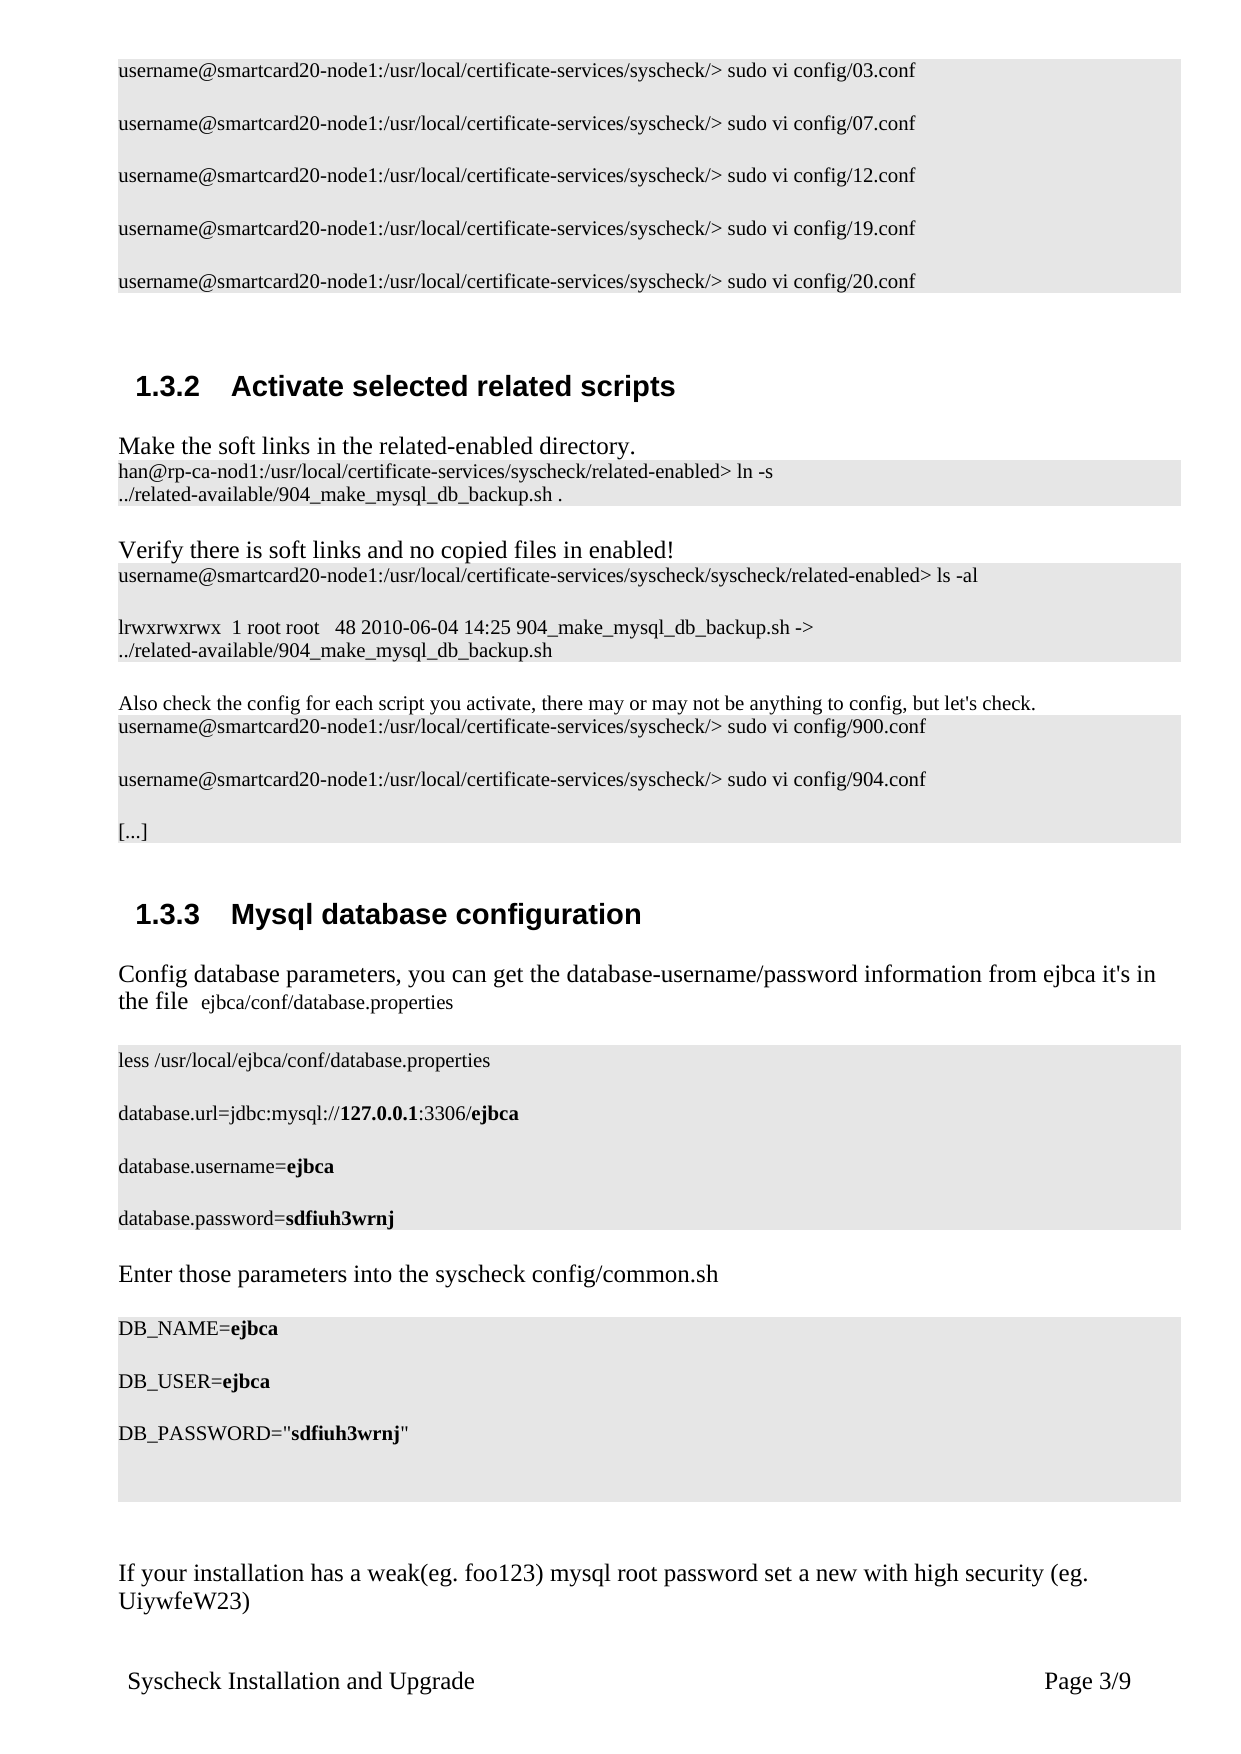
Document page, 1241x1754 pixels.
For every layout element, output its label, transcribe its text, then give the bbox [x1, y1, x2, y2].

text username@smartcard20-node1:/usr/local/certificate-services/syscheck/> sudo vi config/12.conf [118, 164, 1181, 187]
text If your installation has a weak(eg. foo123) mysql root password set a new with high security (eg. UiywfeW23) [118, 1559, 1181, 1615]
subtitle Activate selected related scripts [127, 370, 1172, 403]
text username@smartcard20-node1:/usr/local/certificate-services/syscheck/> sudo vi config/904.conf [118, 767, 1181, 791]
text database.username=ejbca [118, 1154, 1181, 1178]
subtitle Mysql database configuration [127, 898, 1172, 930]
text username@smartcard20-node1:/usr/local/certificate-services/syscheck/> sudo vi config/20.conf [118, 269, 1181, 293]
text lrwxrwxrwx 1 root root 48 2010-06-04 14:25 904_make_mysql_db_backup.sh -> ../related-available/904_make_mysql_db_backup.sh [118, 616, 1181, 662]
text Config database parameters, you can get the database-username/password information from ejbca it's in the file ejbca/conf/database.properties [118, 960, 1181, 1015]
text database.password=sdfiuh3wrnj [118, 1207, 1181, 1230]
text username@smartcard20-node1:/usr/local/certificate-services/syscheck/> sudo vi config/19.conf [118, 217, 1181, 240]
text Make the soft links in the related-enabled directory. [118, 432, 1181, 460]
text username@smartcard20-node1:/usr/local/certificate-services/syscheck/> sudo vi config/900.conf [118, 715, 1181, 738]
text DB_USER=ejbca [118, 1369, 1181, 1393]
text DB_NAME=ejbca [118, 1317, 1181, 1340]
text username@smartcard20-node1:/usr/local/certificate-services/syscheck/syscheck/related-enabled> ls -al [118, 563, 1181, 587]
text DB_PASSWORD="sdfiuh3wrnj" [118, 1422, 1181, 1445]
text [...] [118, 820, 1181, 843]
text username@smartcard20-node1:/usr/local/certificate-services/syscheck/> sudo vi config/03.conf [118, 59, 1181, 82]
text Enter those parameters into the syscheck config/common.sh [118, 1260, 1181, 1287]
text less /usr/local/ejbca/conf/database.properties [118, 1045, 1181, 1072]
text database.url=jdbc:mysql://127.0.0.1:3306/ejbca [118, 1102, 1181, 1125]
text username@smartcard20-node1:/usr/local/certificate-services/syscheck/> sudo vi config/07.conf [118, 112, 1181, 135]
text Also check the config for each script you activate, there may or may not be anything to config, but let's check. [118, 692, 1181, 715]
text han@rp-ca-nod1:/usr/local/certificate-services/syscheck/related-enabled> ln -s ../related-available/904_make_mysql_db_backup.sh . [118, 460, 1181, 506]
text Verify there is soft links and no copied files in enabled! [118, 536, 1181, 563]
